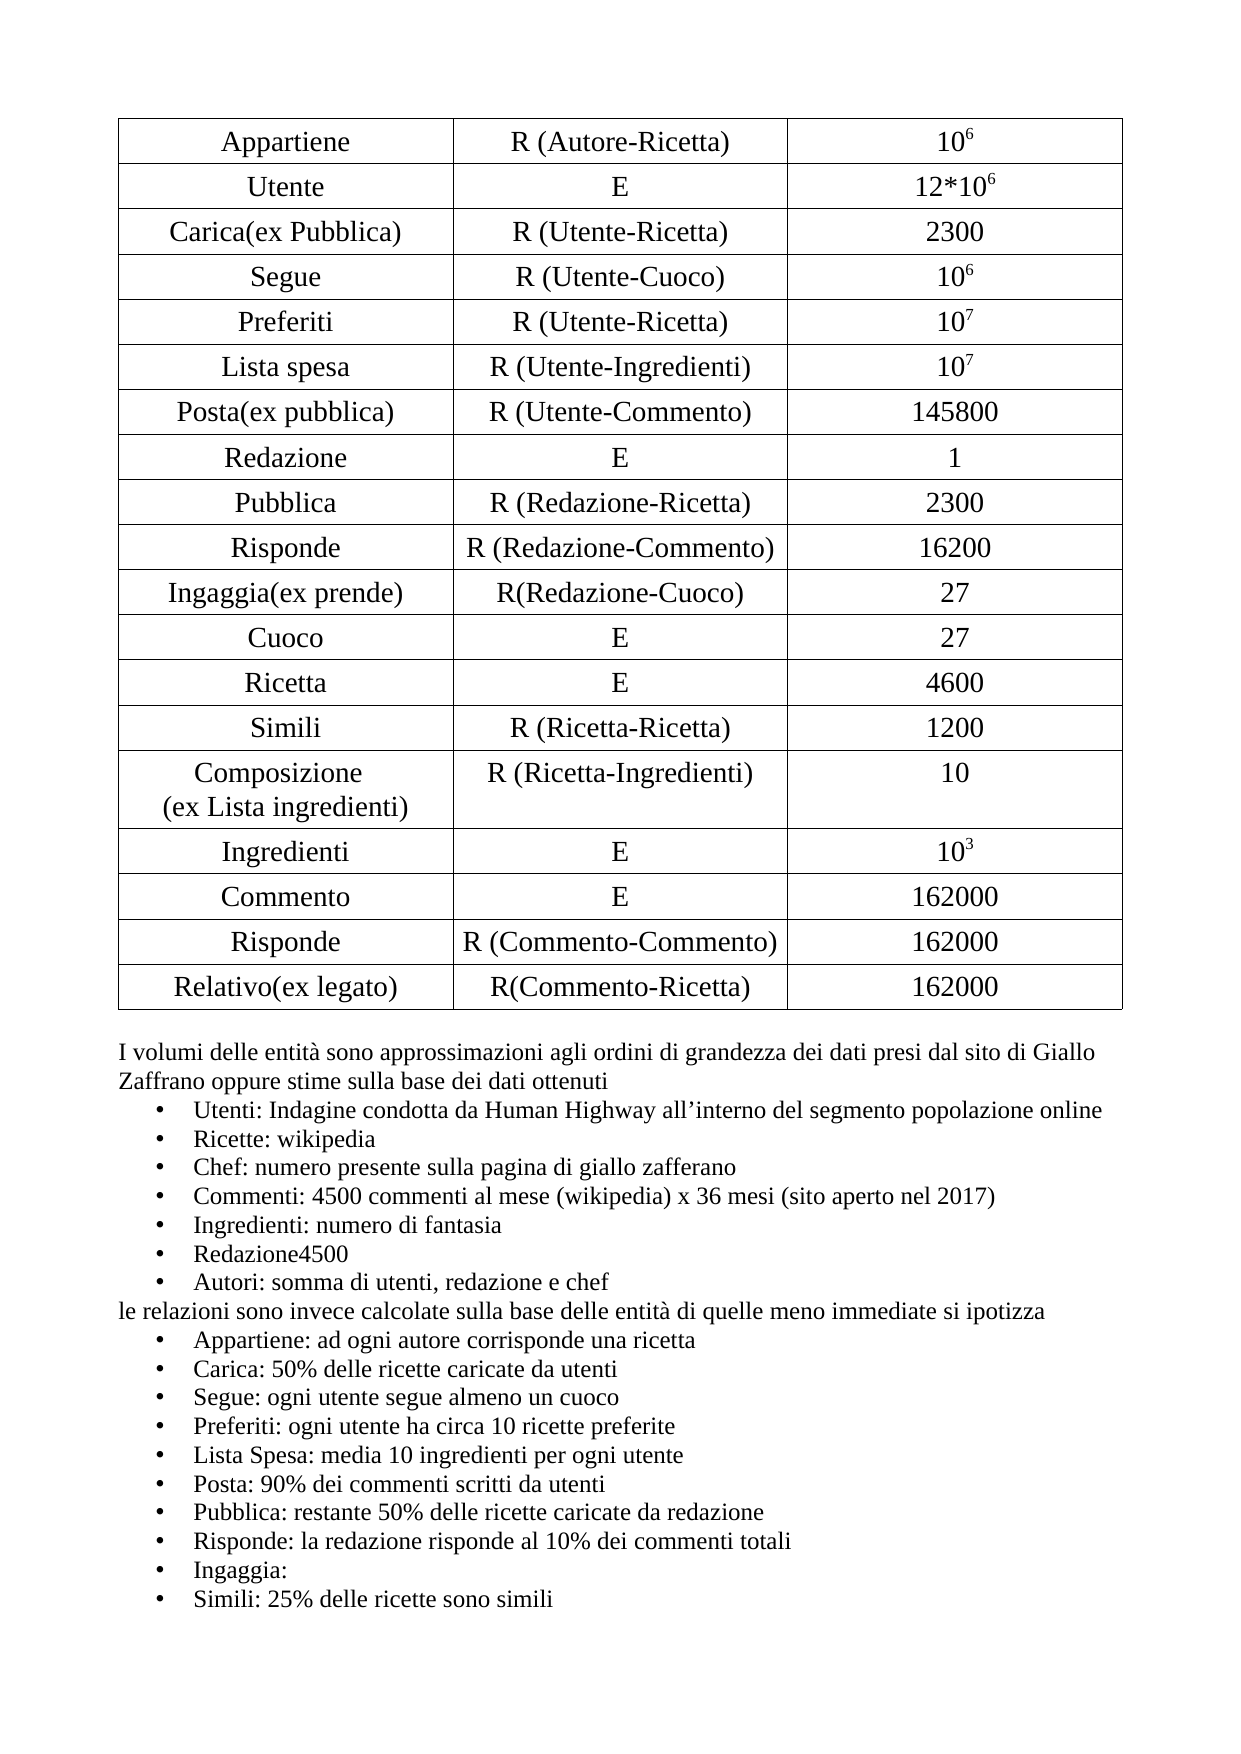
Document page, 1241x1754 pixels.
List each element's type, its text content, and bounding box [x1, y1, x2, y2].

table_cell E [454, 164, 787, 208]
table_cell 12*106 [788, 164, 1122, 208]
list Posta: 90% dei commenti scritti da utenti [156, 1469, 1122, 1497]
table_cell R (Ricetta-Ingredienti) [454, 751, 787, 828]
table_cell Composizione (ex Lista ingredienti) [119, 751, 453, 828]
table_cell 2300 [788, 480, 1122, 524]
table_cell Cuoco [119, 615, 453, 659]
table_cell Ingredienti [119, 829, 453, 873]
table_cell R (Redazione-Ricetta) [454, 480, 787, 524]
table_cell 10 [788, 751, 1122, 828]
table_cell E [454, 615, 787, 659]
list Segue: ogni utente segue almeno un cuoco [156, 1382, 1122, 1411]
table_cell 103 [788, 829, 1122, 873]
list Chef: numero presente sulla pagina di giallo zafferano [156, 1152, 1122, 1181]
table_cell R (Utente-Cuoco) [454, 255, 787, 298]
table_cell Preferiti [119, 300, 453, 344]
table_cell R (Utente-Ricetta) [454, 209, 787, 253]
table_cell 27 [788, 615, 1122, 659]
table_cell Ricetta [119, 660, 453, 704]
list Carica: 50% delle ricette caricate da utenti [156, 1354, 1122, 1382]
table_cell E [454, 874, 787, 918]
table_cell 2300 [788, 209, 1122, 253]
table_cell Commento [119, 874, 453, 918]
list Risponde: la redazione risponde al 10% dei commenti totali [156, 1526, 1122, 1555]
table_cell 106 [788, 255, 1122, 298]
table_cell Pubblica [119, 480, 453, 524]
table_cell Risponde [119, 525, 453, 569]
table_cell 145800 [788, 390, 1122, 434]
table_cell E [454, 435, 787, 479]
table_cell 162000 [788, 920, 1122, 963]
text le relazioni sono invece calcolate sulla base delle entità di quelle meno immediate si ipotizza [118, 1296, 1122, 1325]
table_cell 27 [788, 570, 1122, 614]
table_cell 16200 [788, 525, 1122, 569]
table_cell Posta(ex pubblica) [119, 390, 453, 434]
text I volumi delle entità sono approssimazioni agli ordini di grandezza dei dati presi dal sito di Giallo Zaffrano oppure stime sulla base dei dati ottenuti [118, 1037, 1122, 1095]
table_cell 4600 [788, 660, 1122, 704]
table_cell 106 [788, 119, 1122, 163]
table_cell 1200 [788, 706, 1122, 749]
table_cell R (Utente-Commento) [454, 390, 787, 434]
list Ingredienti: numero di fantasia [156, 1210, 1122, 1239]
table_cell R (Commento-Commento) [454, 920, 787, 963]
list Autori: somma di utenti, redazione e chef [156, 1267, 1122, 1296]
list Ricette: wikipedia [156, 1124, 1122, 1152]
table_cell Lista spesa [119, 345, 453, 389]
table_cell R (Redazione-Commento) [454, 525, 787, 569]
table_cell Utente [119, 164, 453, 208]
table_cell Ingaggia(ex prende) [119, 570, 453, 614]
table_cell 162000 [788, 965, 1122, 1009]
table_cell R (Autore-Ricetta) [454, 119, 787, 163]
table_cell Relativo(ex legato) [119, 965, 453, 1009]
list Preferiti: ogni utente ha circa 10 ricette preferite [156, 1411, 1122, 1440]
table_cell 107 [788, 300, 1122, 344]
list Lista Spesa: media 10 ingredienti per ogni utente [156, 1440, 1122, 1469]
list Appartiene: ad ogni autore corrisponde una ricetta [156, 1325, 1122, 1354]
table_cell E [454, 829, 787, 873]
table_cell 1 [788, 435, 1122, 479]
list Utenti: Indagine condotta da Human Highway all’interno del segmento popolazione online [156, 1095, 1122, 1124]
table_cell R (Ricetta-Ricetta) [454, 706, 787, 749]
table_cell R (Utente-Ingredienti) [454, 345, 787, 389]
list Ingaggia: [156, 1555, 1122, 1584]
table_cell R(Redazione-Cuoco) [454, 570, 787, 614]
list Redazione4500 [156, 1239, 1122, 1267]
table_cell Carica(ex Pubblica) [119, 209, 453, 253]
list Simili: 25% delle ricette sono simili [156, 1584, 1122, 1612]
table_cell Appartiene [119, 119, 453, 163]
table_cell 162000 [788, 874, 1122, 918]
list Pubblica: restante 50% delle ricette caricate da redazione [156, 1497, 1122, 1526]
table_cell Redazione [119, 435, 453, 479]
table_cell Segue [119, 255, 453, 298]
table_cell Simili [119, 706, 453, 749]
table_cell R(Commento-Ricetta) [454, 965, 787, 1009]
list Commenti: 4500 commenti al mese (wikipedia) x 36 mesi (sito aperto nel 2017) [156, 1181, 1122, 1210]
table_cell R (Utente-Ricetta) [454, 300, 787, 344]
table_cell 107 [788, 345, 1122, 389]
table_cell Risponde [119, 920, 453, 963]
table_cell E [454, 660, 787, 704]
